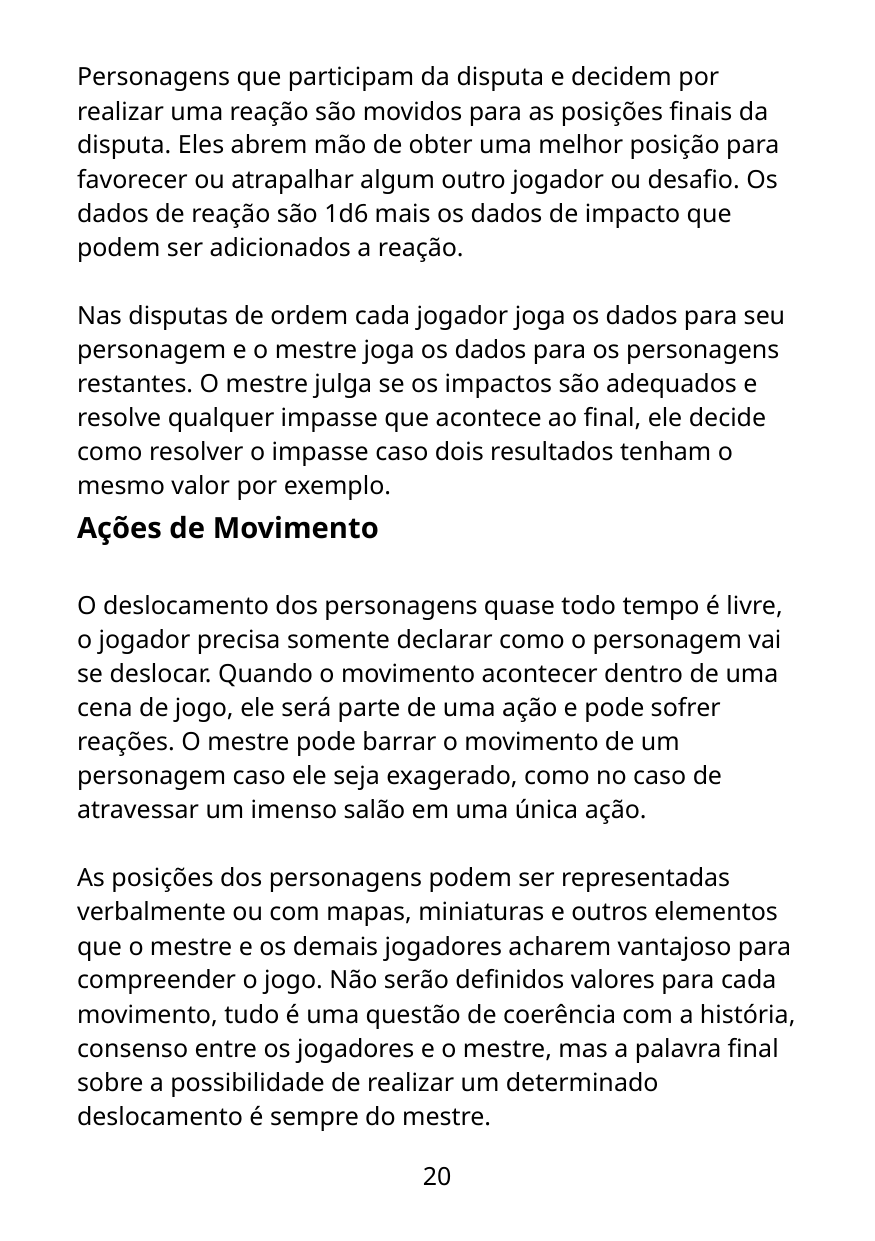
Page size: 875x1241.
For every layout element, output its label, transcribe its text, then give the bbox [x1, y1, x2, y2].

text As posições dos personagens podem ser representadas verbalmente ou com mapas, miniaturas e outros elementos que o mestre e os demais jogadores acharem vantajoso para compreender o jogo. Não serão definidos valores para cada movimento, tudo é uma questão de coerência com a história, consenso entre os jogadores e o mestre, mas a palavra final sobre a possibilidade de realizar um determinado deslocamento é sempre do mestre. [77, 860, 797, 1132]
text O deslocamento dos personagens quase todo tempo é livre, o jogador precisa somente declarar como o personagem vai se deslocar. Quando o movimento acontecer dentro de uma cena de jogo, ele será parte de uma ação e pode sofrer reações. O mestre pode barrar o movimento de um personagem caso ele seja exagerado, como no caso de atravessar um imenso salão em uma única ação. [77, 587, 797, 826]
text Nas disputas de ordem cada jogador joga os dados para seu personagem e o mestre joga os dados para os personagens restantes. O mestre julga se os impactos são adequados e resolve qualquer impasse que acontece ao final, ele decide como resolver o impasse caso dois resultados tenham o mesmo valor por exemplo. [77, 297, 797, 502]
subtitle Ações de Movimento [77, 508, 797, 547]
text Personagens que participam da disputa e decidem por realizar uma reação são movidos para as posições finais da disputa. Eles abrem mão de obter uma melhor posição para favorecer ou atrapalhar algum outro jogador ou desafio. Os dados de reação são 1d6 mais os dados de impacto que podem ser adicionados a reação. [77, 59, 797, 263]
